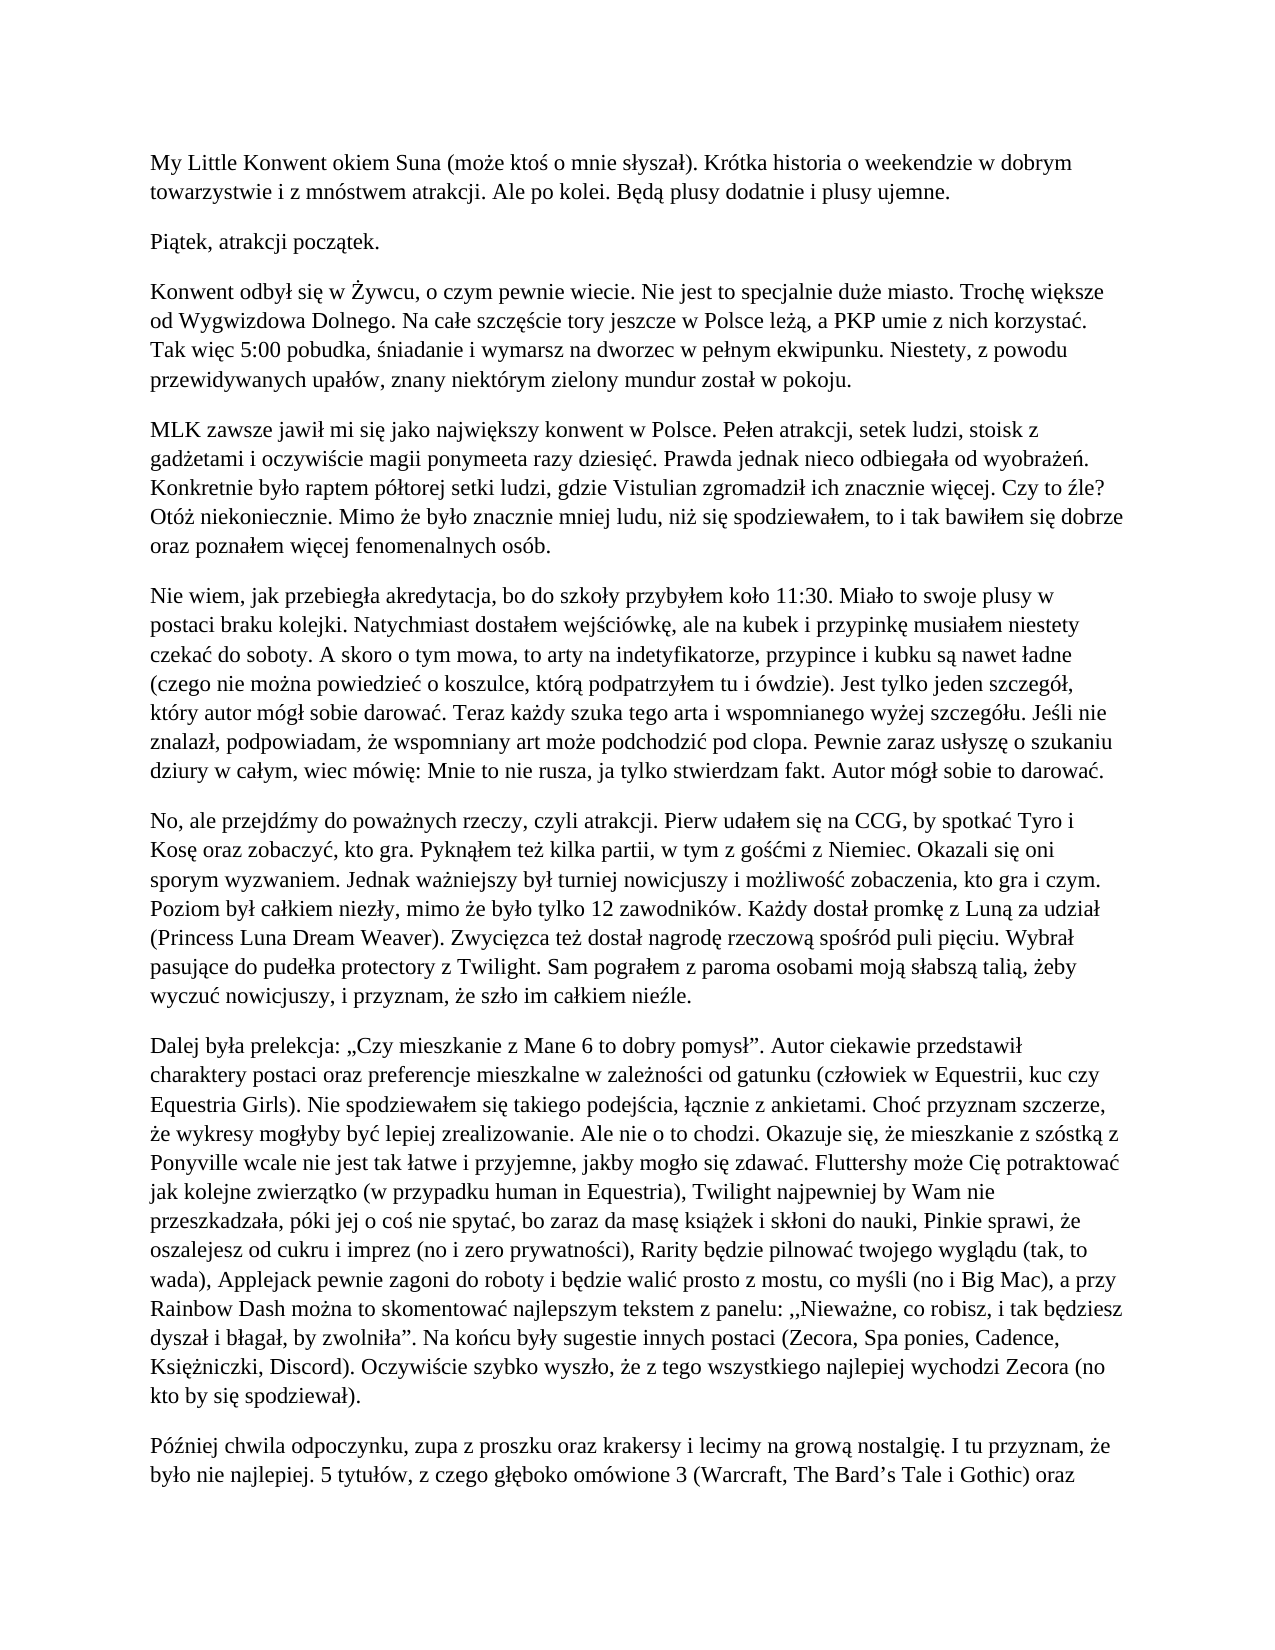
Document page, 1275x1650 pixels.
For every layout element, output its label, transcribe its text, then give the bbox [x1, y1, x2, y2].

text Dalej była prelekcja: „Czy mieszkanie z Mane 6 to dobry pomysł”. Autor ciekawie przedstawił charaktery postaci oraz preferencje mieszkalne w zależności od gatunku (człowiek w Equestrii, kuc czy Equestria Girls). Nie spodziewałem się takiego podejścia, łącznie z ankietami. Choć przyznam szczerze, że wykresy mogłyby być lepiej zrealizowanie. Ale nie o to chodzi. Okazuje się, że mieszkanie z szóstką z Ponyville wcale nie jest tak łatwe i przyjemne, jakby mogło się zdawać. Fluttershy może Cię potraktować jak kolejne zwierzątko (w przypadku human in Equestria), Twilight najpewniej by Wam nie przeszkadzała, póki jej o coś nie spytać, bo zaraz da masę książek i skłoni do nauki, Pinkie sprawi, że oszalejesz od cukru i imprez (no i zero prywatności), Rarity będzie pilnować twojego wyglądu (tak, to wada), Applejack pewnie zagoni do roboty i będzie walić prosto z mostu, co myśli (no i Big Mac), a przy Rainbow Dash można to skomentować najlepszym tekstem z panelu: ,,Nieważne, co robisz, i tak będziesz dyszał i błagał, by zwolniła”. Na końcu były sugestie innych postaci (Zecora, Spa ponies, Cadence, Księżniczki, Discord). Oczywiście szybko wyszło, że z tego wszystkiego najlepiej wychodzi Zecora (no kto by się spodziewał). [150, 1033, 1125, 1409]
text Nie wiem, jak przebiegła akredytacja, bo do szkoły przybyłem koło 11:30. Miało to swoje plusy w postaci braku kolejki. Natychmiast dostałem wejściówkę, ale na kubek i przypinkę musiałem niestety czekać do soboty. A skoro o tym mowa, to arty na indetyfikatorze, przypince i kubku są nawet ładne (czego nie można powiedzieć o koszulce, którą podpatrzyłem tu i ówdzie). Jest tylko jeden szczegół, który autor mógł sobie darować. Teraz każdy szuka tego arta i wspomnianego wyżej szczegółu. Jeśli nie znalazł, podpowiadam, że wspomniany art może podchodzić pod clopa. Pewnie zaraz usłyszę o szukaniu dziury w całym, wiec mówię: Mnie to nie rusza, ja tylko stwierdzam fakt. Autor mógł sobie to darować. [150, 583, 1125, 784]
text No, ale przejdźmy do poważnych rzeczy, czyli atrakcji. Pierw udałem się na CCG, by spotkać Tyro i Kosę oraz zobaczyć, kto gra. Pyknąłem też kilka partii, w tym z gośćmi z Niemiec. Okazali się oni sporym wyzwaniem. Jednak ważniejszy był turniej nowicjuszy i możliwość zobaczenia, kto gra i czym. Poziom był całkiem niezły, mimo że było tylko 12 zawodników. Każdy dostał promkę z Luną za udział (Princess Luna Dream Weaver). Zwycięzca też dostał nagrodę rzeczową spośród puli pięciu. Wybrał pasujące do pudełka protectory z Twilight. Sam pograłem z paroma osobami moją słabszą talią, żeby wyczuć nowicjuszy, i przyznam, że szło im całkiem nieźle. [150, 808, 1125, 1009]
text Piątek, atrakcji początek. [150, 229, 1125, 254]
text Później chwila odpoczynku, zupa z proszku oraz krakersy i lecimy na grową nostalgię. I tu przyznam, że było nie najlepiej. 5 tytułów, z czego głęboko omówione 3 (Warcraft, The Bard’s Tale i Gothic) oraz [150, 1433, 1125, 1488]
text My Little Konwent okiem Suna (może ktoś o mnie słyszał). Krótka historia o weekendzie w dobrym towarzystwie i z mnóstwem atrakcji. Ale po kolei. Będą plusy dodatnie i plusy ujemne. [150, 150, 1125, 204]
text MLK zawsze jawił mi się jako największy konwent w Polsce. Pełen atrakcji, setek ludzi, stoisk z gadżetami i oczywiście magii ponymeeta razy dziesięć. Prawda jednak nieco odbiegała od wyobrażeń. Konkretnie było raptem półtorej setki ludzi, gdzie Vistulian zgromadził ich znacznie więcej. Czy to źle? Otóż niekoniecznie. Mimo że było znacznie mniej ludu, niż się spodziewałem, to i tak bawiłem się dobrze oraz poznałem więcej fenomenalnych osób. [150, 417, 1125, 559]
text Konwent odbył się w Żywcu, o czym pewnie wiecie. Nie jest to specjalnie duże miasto. Trochę większe od Wygwizdowa Dolnego. Na całe szczęście tory jeszcze w Polsce leżą, a PKP umie z nich korzystać. Tak więc 5:00 pobudka, śniadanie i wymarsz na dworzec w pełnym ekwipunku. Niestety, z powodu przewidywanych upałów, znany niektórym zielony mundur został w pokoju. [150, 279, 1125, 392]
